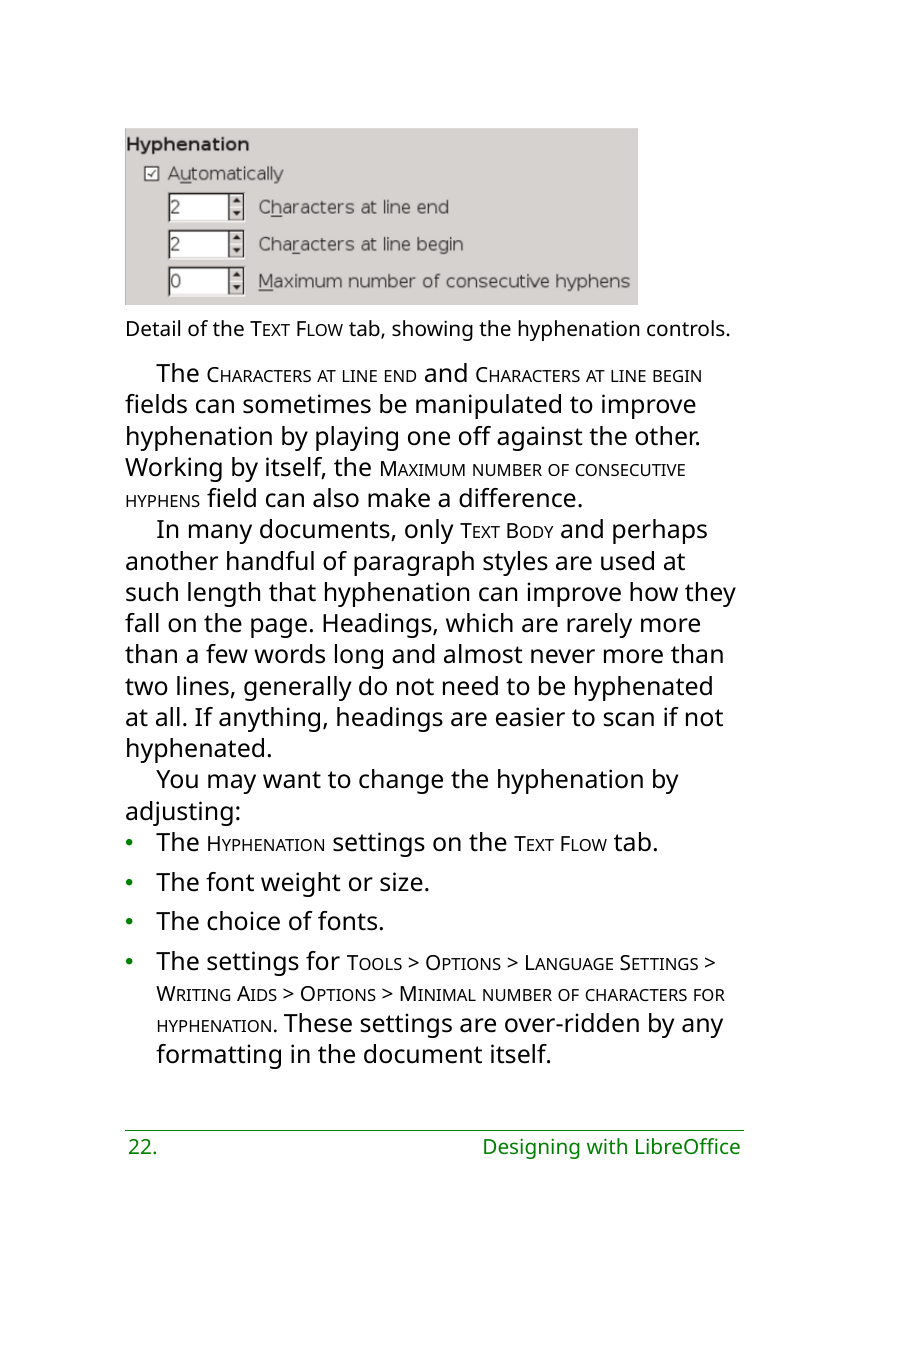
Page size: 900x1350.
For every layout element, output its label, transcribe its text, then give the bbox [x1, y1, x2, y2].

list The font weight or size. [125, 866, 744, 897]
list The choice of fonts. [125, 906, 744, 937]
text In many documents, only Text Body and perhaps another handful of paragraph styles are used at such length that hyphenation can improve how they fall on the page. Headings, which are rarely more than a few words long and almost never more than two lines, generally do not need to be hyphenated at all. If anything, headings are easier to scan if not hyphenated. [125, 514, 744, 764]
list The Hyphenation settings on the Text Flow tab. [125, 826, 744, 858]
list The settings for Tools > Options > Language Settings > Writing Aids > Options > Minimal number of characters for hyphenation. These settings are over-ridden by any formatting in the document itself. [125, 945, 744, 1070]
table_header [125, 125, 744, 307]
text You may want to change the hyphenation by adjusting: [125, 764, 744, 826]
text The Characters at line end and Characters at line begin fields can sometimes be manipulated to improve hyphenation by playing one off against the other. Working by itself, the Maximum number of consecutive hyphens field can also make a difference. [125, 358, 744, 514]
table_cell Detail of the Text Flow tab, showing the hyphenation controls. [125, 307, 744, 342]
picture [125, 125, 638, 305]
